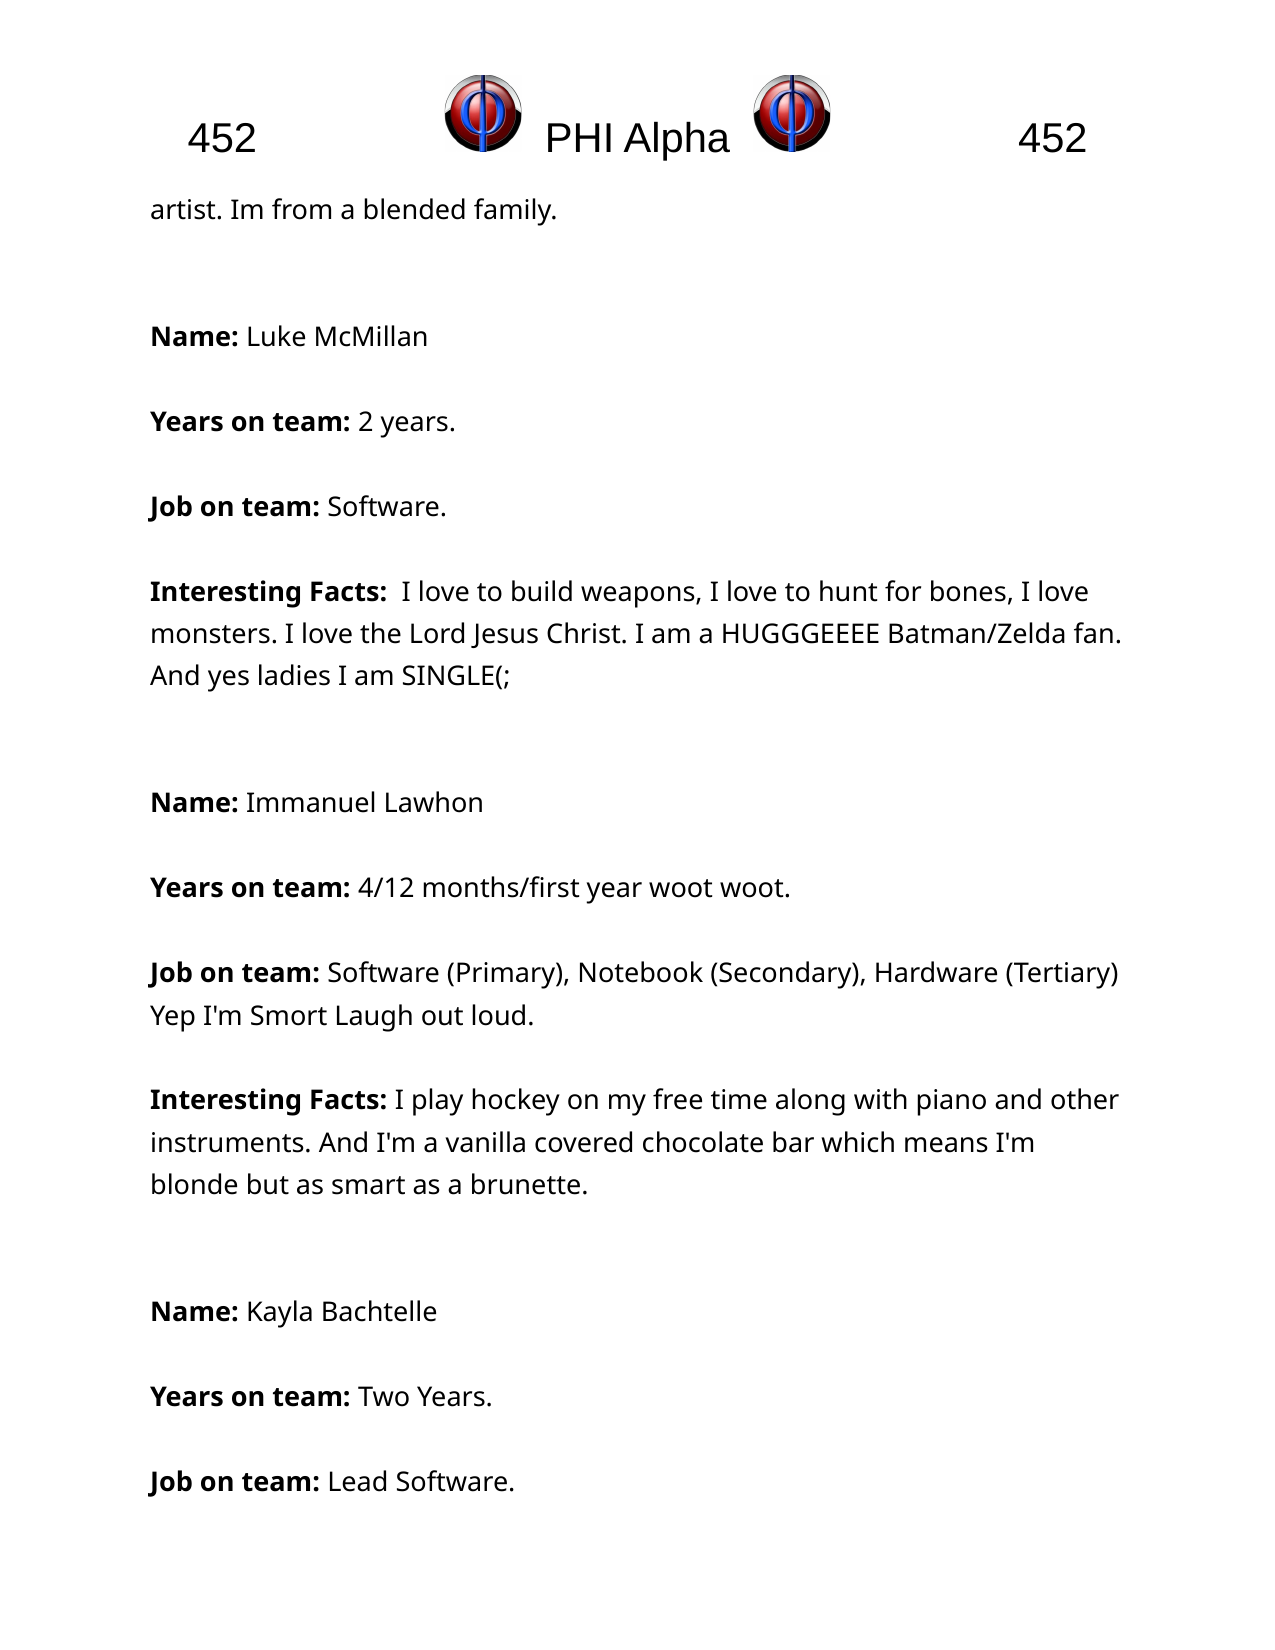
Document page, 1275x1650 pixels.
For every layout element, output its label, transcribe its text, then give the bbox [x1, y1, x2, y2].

text Job on team: Software. [150, 487, 1125, 524]
text Name: Luke McMillan [150, 318, 1125, 354]
text Years on team: Two Years. [150, 1377, 1125, 1414]
text Interesting Facts: I love to build weapons, I love to hunt for bones, I love monsters. I love the Lord Jesus Christ. I am a HUGGGEEEE Batman/Zelda fan. And yes ladies I am SINGLE(; [150, 572, 1125, 694]
text Job on team: Software (Primary), Notebook (Secondary), Hardware (Tertiary) Yep I'm Smort Laugh out loud. [150, 953, 1125, 1033]
text Name: Immanuel Lawhon [150, 784, 1125, 821]
text artist. Im from a blended family. [150, 190, 1125, 227]
picture [753, 75, 831, 152]
picture [444, 75, 522, 152]
text Job on team: Lead Software. [150, 1462, 1125, 1499]
text Years on team: 2 years. [150, 402, 1125, 439]
text Interesting Facts: I play hockey on my free time along with piano and other instruments. And I'm a vanilla covered chocolate bar which means I'm blonde but as smart as a brunette. [150, 1081, 1125, 1202]
text Name: Kayla Bachtelle [150, 1293, 1125, 1329]
text Years on team: 4/12 months/first year woot woot. [150, 869, 1125, 906]
